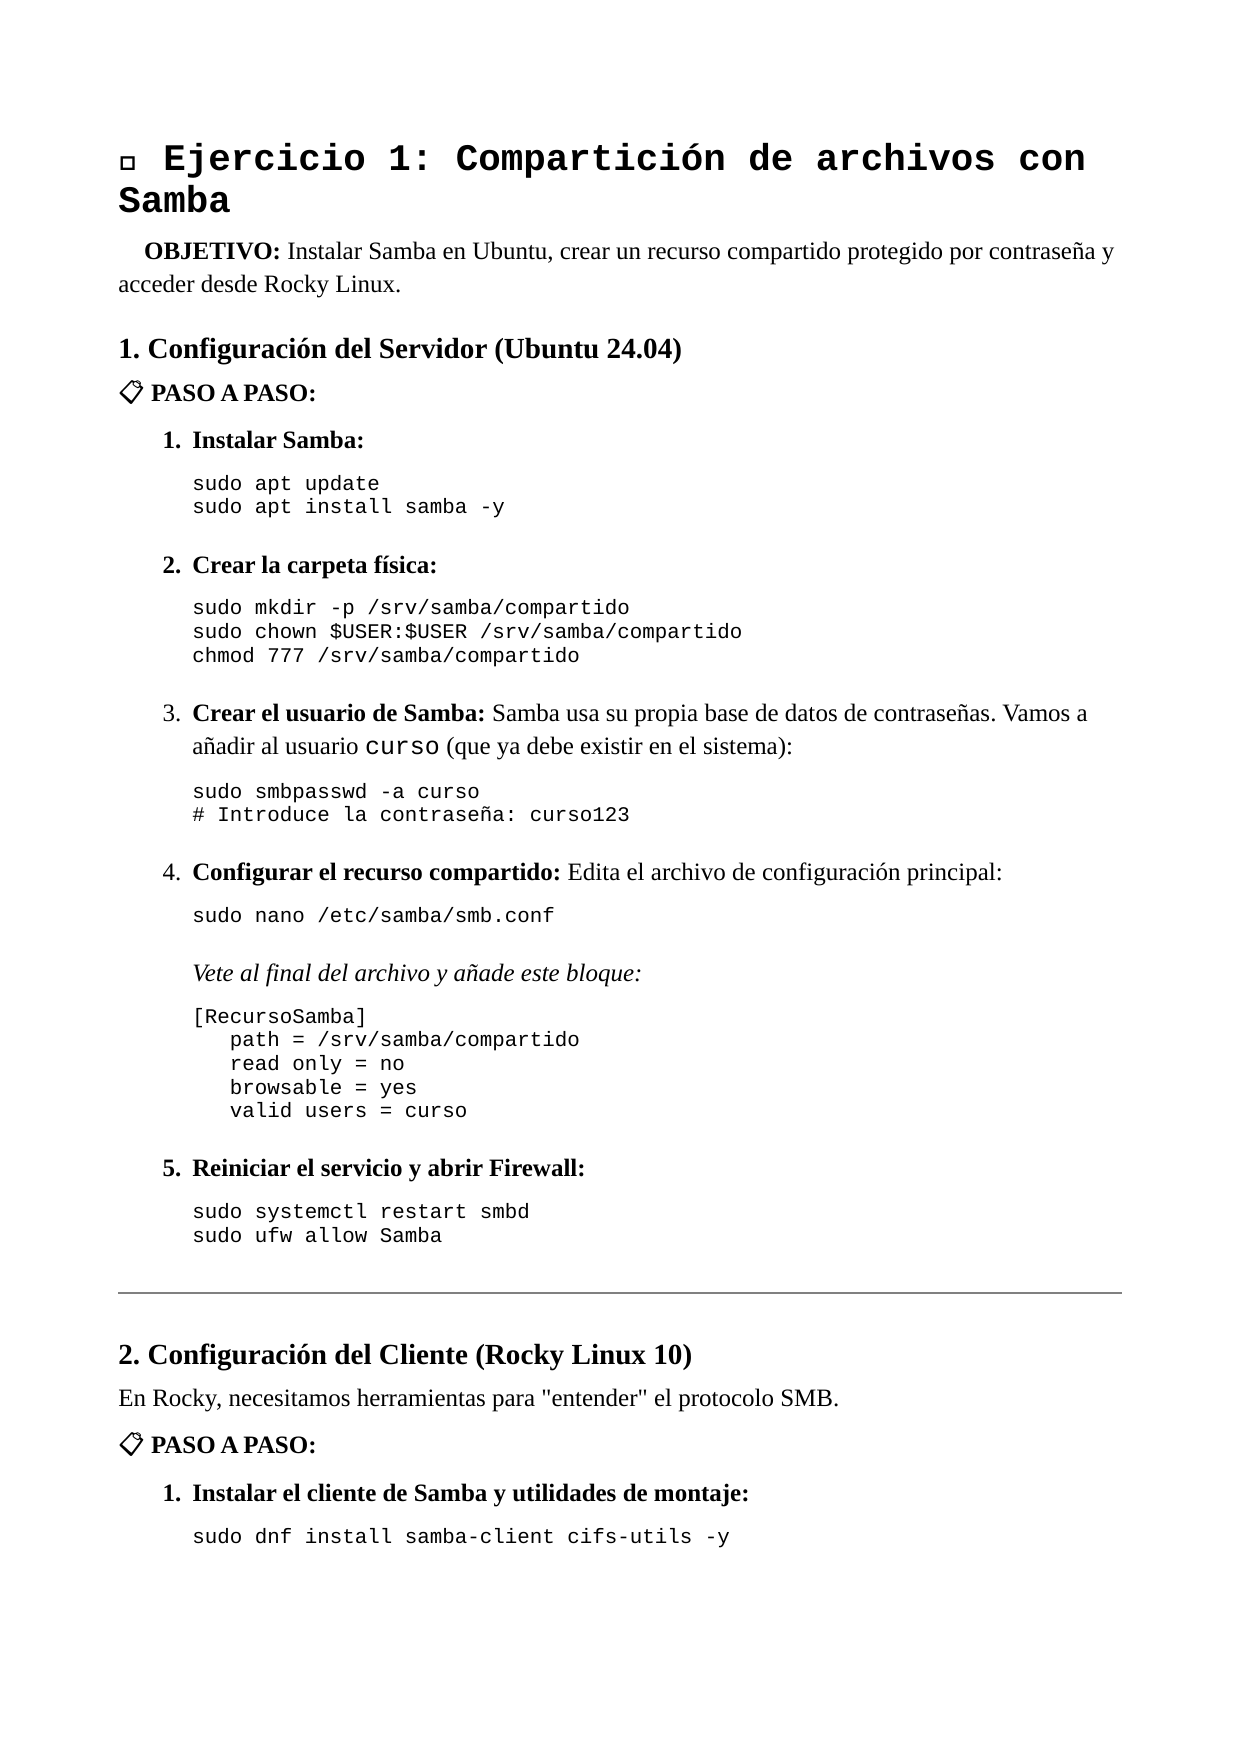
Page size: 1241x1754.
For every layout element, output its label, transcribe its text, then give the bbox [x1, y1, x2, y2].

text 📋 PASO A PASO: [118, 378, 1122, 406]
text 🎯 OBJETIVO: Instalar Samba en Ubuntu, crear un recurso compartido protegido por contraseña y acceder desde Rocky Linux. [118, 236, 1122, 298]
list sudo chown $USER:$USER /srv/samba/compartido [162, 621, 1122, 644]
list chmod 777 /srv/samba/compartido [162, 644, 1122, 668]
list Reiniciar el servicio y abrir Firewall: [162, 1153, 1122, 1182]
list sudo mkdir -p /srv/samba/compartido [162, 597, 1122, 621]
list sudo apt update [162, 473, 1122, 497]
list sudo dnf install samba-client cifs-utils -y [162, 1526, 1122, 1549]
list sudo smbpasswd -a curso [162, 781, 1122, 804]
subtitle 📂 Ejercicio 1: Compartición de archivos con Samba [118, 139, 1122, 224]
list [RecursoSamba] [162, 1006, 1122, 1029]
list Instalar el cliente de Samba y utilidades de montaje: [162, 1478, 1122, 1507]
subtitle 2. Configuración del Cliente (Rocky Linux 10) [118, 1337, 1122, 1370]
text 📋 PASO A PASO: [118, 1430, 1122, 1459]
list Crear la carpeta física: [162, 550, 1122, 578]
text En Rocky, necesitamos herramientas para "entender" el protocolo SMB. [118, 1383, 1122, 1412]
list Vete al final del archivo y añade este bloque: [162, 958, 1122, 987]
list read only = no [162, 1053, 1122, 1077]
list Crear el usuario de Samba: Samba usa su propia base de datos de contraseñas. Vamos a añadir al usuario curso (que ya debe existir en el sistema): [162, 698, 1122, 762]
list # Introduce la contraseña: curso123 [162, 804, 1122, 828]
list valid users = curso [162, 1100, 1122, 1124]
list browsable = yes [162, 1077, 1122, 1100]
list sudo apt install samba -y [162, 497, 1122, 520]
list path = /srv/samba/compartido [162, 1029, 1122, 1053]
list sudo nano /etc/samba/smb.conf [162, 905, 1122, 929]
list sudo ufw allow Samba [162, 1225, 1122, 1248]
list Instalar Samba: [162, 425, 1122, 454]
list Configurar el recurso compartido: Edita el archivo de configuración principal: [162, 857, 1122, 886]
subtitle 1. Configuración del Servidor (Ubuntu 24.04) [118, 332, 1122, 365]
list sudo systemctl restart smbd [162, 1201, 1122, 1225]
